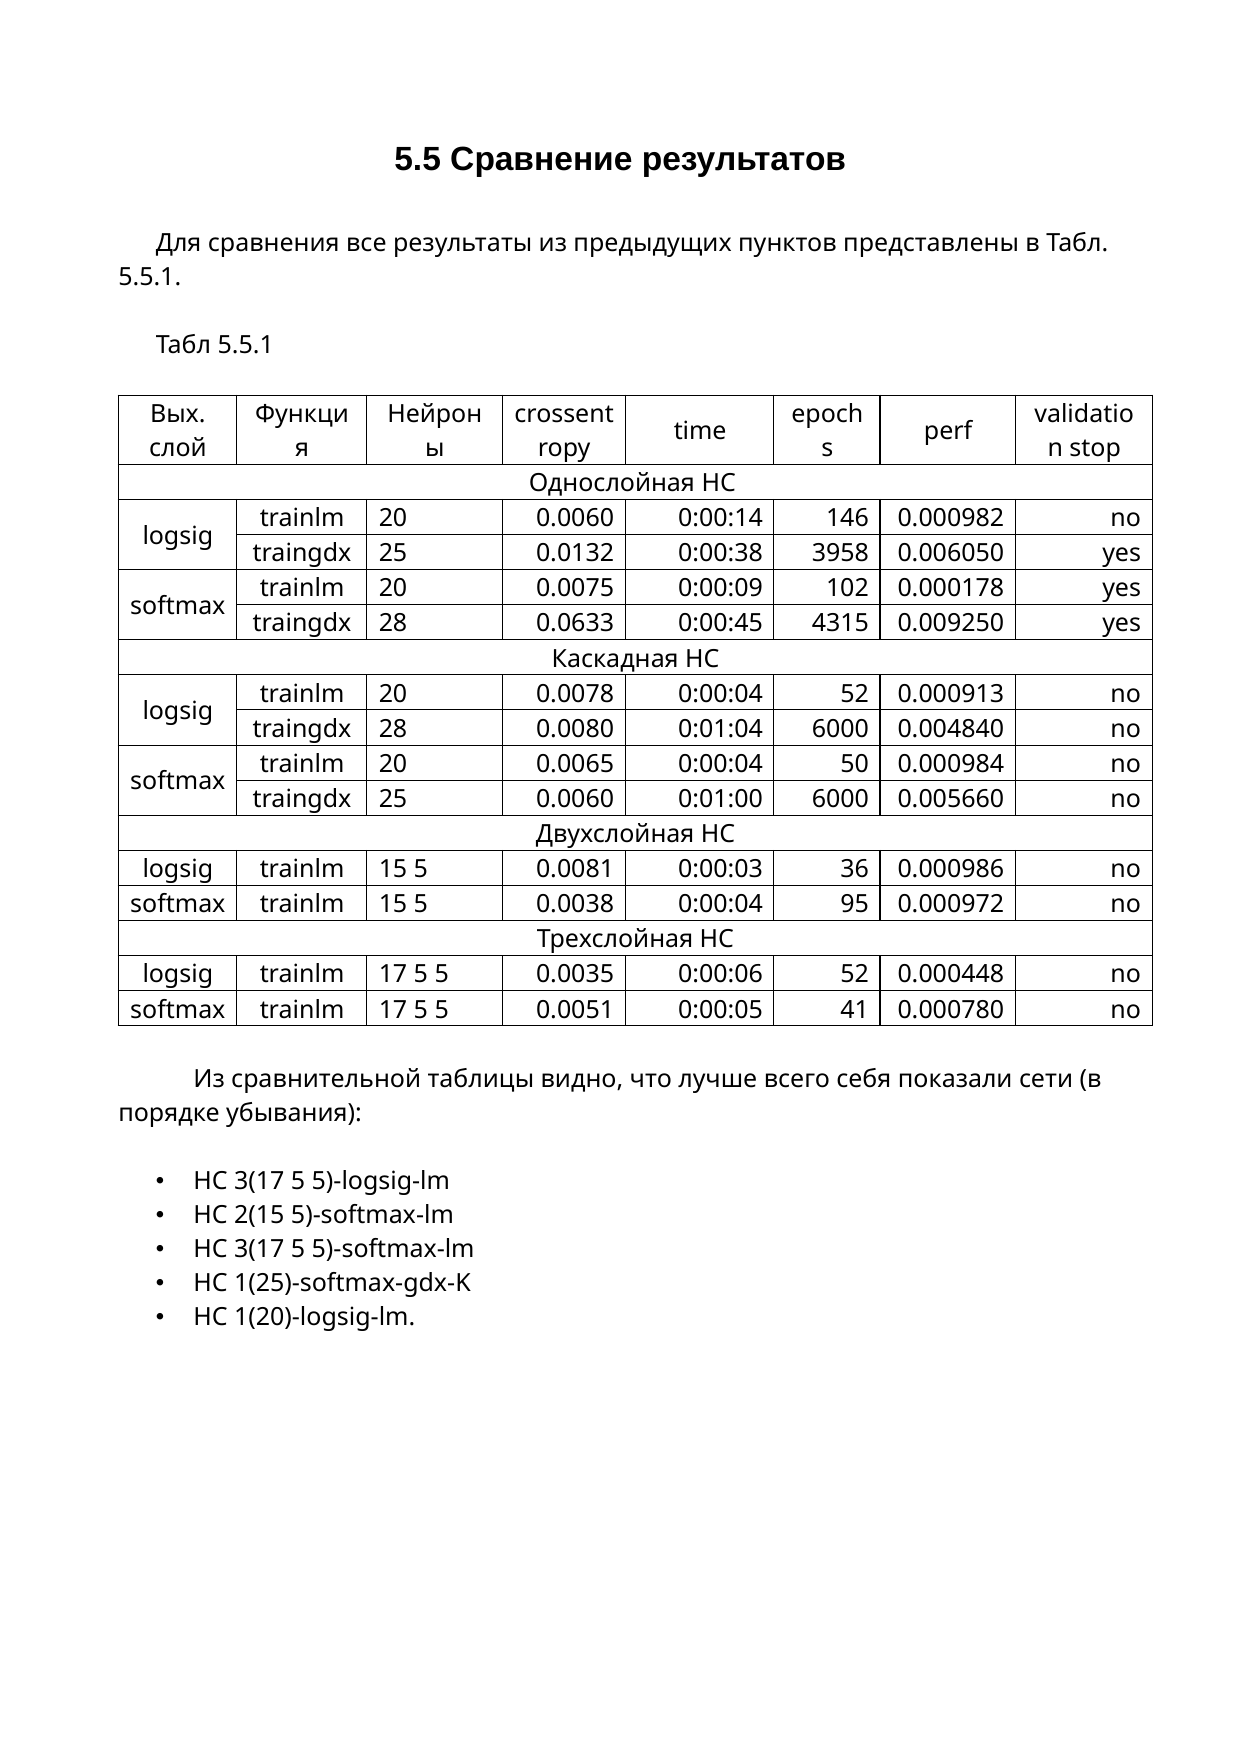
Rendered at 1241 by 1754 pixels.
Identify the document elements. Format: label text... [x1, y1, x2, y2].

table_cell 0:01:00 [626, 781, 773, 815]
table_cell logsig [119, 851, 236, 885]
table_header Нейроны [367, 396, 502, 464]
table_cell 95 [774, 886, 879, 920]
table_cell 20 [367, 675, 502, 709]
table_cell 17 5 5 [367, 991, 502, 1025]
table_cell logsig [119, 675, 236, 744]
table_cell 20 [367, 500, 502, 534]
table_cell logsig [119, 500, 236, 569]
table_cell 0:00:45 [626, 605, 773, 639]
table_cell 0:01:04 [626, 710, 773, 744]
table_cell softmax [119, 991, 236, 1025]
table_cell 0:00:04 [626, 746, 773, 779]
table_cell 0.000982 [881, 500, 1015, 534]
table_cell 0:00:04 [626, 675, 773, 709]
table_cell no [1016, 851, 1152, 885]
table_cell no [1016, 781, 1152, 815]
table_cell 0:00:09 [626, 570, 773, 604]
table_cell yes [1016, 570, 1152, 604]
table_cell 50 [774, 746, 879, 779]
table_cell traingdx [237, 535, 366, 569]
table_cell yes [1016, 535, 1152, 569]
text Для сравнения все результаты из предыдущих пунктов представлены в Табл. 5.5.1. [118, 224, 1122, 292]
table_cell 146 [774, 500, 879, 534]
table_cell 0.009250 [881, 605, 1015, 639]
table_cell traingdx [237, 710, 366, 744]
table_cell 20 [367, 570, 502, 604]
table_cell no [1016, 956, 1152, 990]
table_cell 0:00:05 [626, 991, 773, 1025]
table_cell traingdx [237, 605, 366, 639]
table_cell 0.000972 [881, 886, 1015, 920]
table_cell no [1016, 991, 1152, 1025]
table_cell 36 [774, 851, 879, 885]
table_cell 17 5 5 [367, 956, 502, 990]
table_cell 15 5 [367, 851, 502, 885]
table_cell 0.0132 [503, 535, 625, 569]
table_cell 0.0080 [503, 710, 625, 744]
table_cell 28 [367, 605, 502, 639]
table_cell 0.0078 [503, 675, 625, 709]
table_cell trainlm [237, 991, 366, 1025]
table_cell Трехслойная НС [119, 921, 1152, 955]
table_cell no [1016, 500, 1152, 534]
table_cell Двухслойная НС [119, 816, 1152, 850]
table_cell 102 [774, 570, 879, 604]
table_cell no [1016, 675, 1152, 709]
table_cell 0.0051 [503, 991, 625, 1025]
list НС 3(17 5 5)-softmax-lm [156, 1231, 1122, 1265]
table_cell 52 [774, 675, 879, 709]
table_cell trainlm [237, 675, 366, 709]
text Из сравнительной таблицы видно, что лучше всего себя показали сети (в порядке убывания): [118, 1060, 1122, 1128]
table_cell 0:00:03 [626, 851, 773, 885]
table_cell logsig [119, 956, 236, 990]
table_header time [626, 396, 773, 464]
table_cell 0.0035 [503, 956, 625, 990]
table_header Вых. слой [119, 396, 236, 464]
list НС 3(17 5 5)-logsig-lm [156, 1163, 1122, 1197]
table_cell 4315 [774, 605, 879, 639]
table_cell 0.000780 [881, 991, 1015, 1025]
table_cell softmax [119, 746, 236, 815]
table_cell 0.000448 [881, 956, 1015, 990]
table_cell 6000 [774, 710, 879, 744]
table_cell 0:00:38 [626, 535, 773, 569]
table_cell 25 [367, 781, 502, 815]
subtitle 5.5 Сравнение результатов [118, 139, 1122, 178]
table_cell trainlm [237, 956, 366, 990]
table_cell no [1016, 886, 1152, 920]
table_cell 0.004840 [881, 710, 1015, 744]
table_header Функция [237, 396, 366, 464]
table_cell 0.0060 [503, 781, 625, 815]
table_cell softmax [119, 886, 236, 920]
table_cell 0:00:14 [626, 500, 773, 534]
table_cell trainlm [237, 570, 366, 604]
table_cell 6000 [774, 781, 879, 815]
table_cell 0.0633 [503, 605, 625, 639]
list НС 1(25)-softmax-gdx-K [156, 1265, 1122, 1299]
table_header crossentropy [503, 396, 625, 464]
list НС 1(20)-logsig-lm. [156, 1299, 1122, 1333]
table_cell trainlm [237, 886, 366, 920]
text Табл 5.5.1 [118, 326, 1122, 360]
table_cell 15 5 [367, 886, 502, 920]
table_cell 41 [774, 991, 879, 1025]
table_cell 0.005660 [881, 781, 1015, 815]
table_header perf [881, 396, 1015, 464]
table_cell trainlm [237, 500, 366, 534]
table_cell 0.0081 [503, 851, 625, 885]
table_cell Однослойная НС [119, 465, 1152, 499]
table_cell traingdx [237, 781, 366, 815]
table_cell 0.000984 [881, 746, 1015, 779]
table_cell 0:00:06 [626, 956, 773, 990]
table_cell 3958 [774, 535, 879, 569]
table_cell yes [1016, 605, 1152, 639]
table_cell 0.006050 [881, 535, 1015, 569]
table_cell 25 [367, 535, 502, 569]
table_cell 0.0060 [503, 500, 625, 534]
table_cell 0.0038 [503, 886, 625, 920]
table_cell softmax [119, 570, 236, 639]
table_cell 0.0075 [503, 570, 625, 604]
table_cell no [1016, 746, 1152, 779]
table_cell no [1016, 710, 1152, 744]
table_cell 0.000913 [881, 675, 1015, 709]
table_cell 0.000178 [881, 570, 1015, 604]
table_cell 20 [367, 746, 502, 779]
table_header validation stop [1016, 396, 1152, 464]
table_header epochs [774, 396, 879, 464]
table_cell Каскадная НС [119, 640, 1152, 674]
list НС 2(15 5)-softmax-lm [156, 1197, 1122, 1231]
table_cell 28 [367, 710, 502, 744]
table_cell trainlm [237, 746, 366, 779]
table_cell 0.000986 [881, 851, 1015, 885]
table_cell 0.0065 [503, 746, 625, 779]
table_cell trainlm [237, 851, 366, 885]
table_cell 0:00:04 [626, 886, 773, 920]
table_cell 52 [774, 956, 879, 990]
